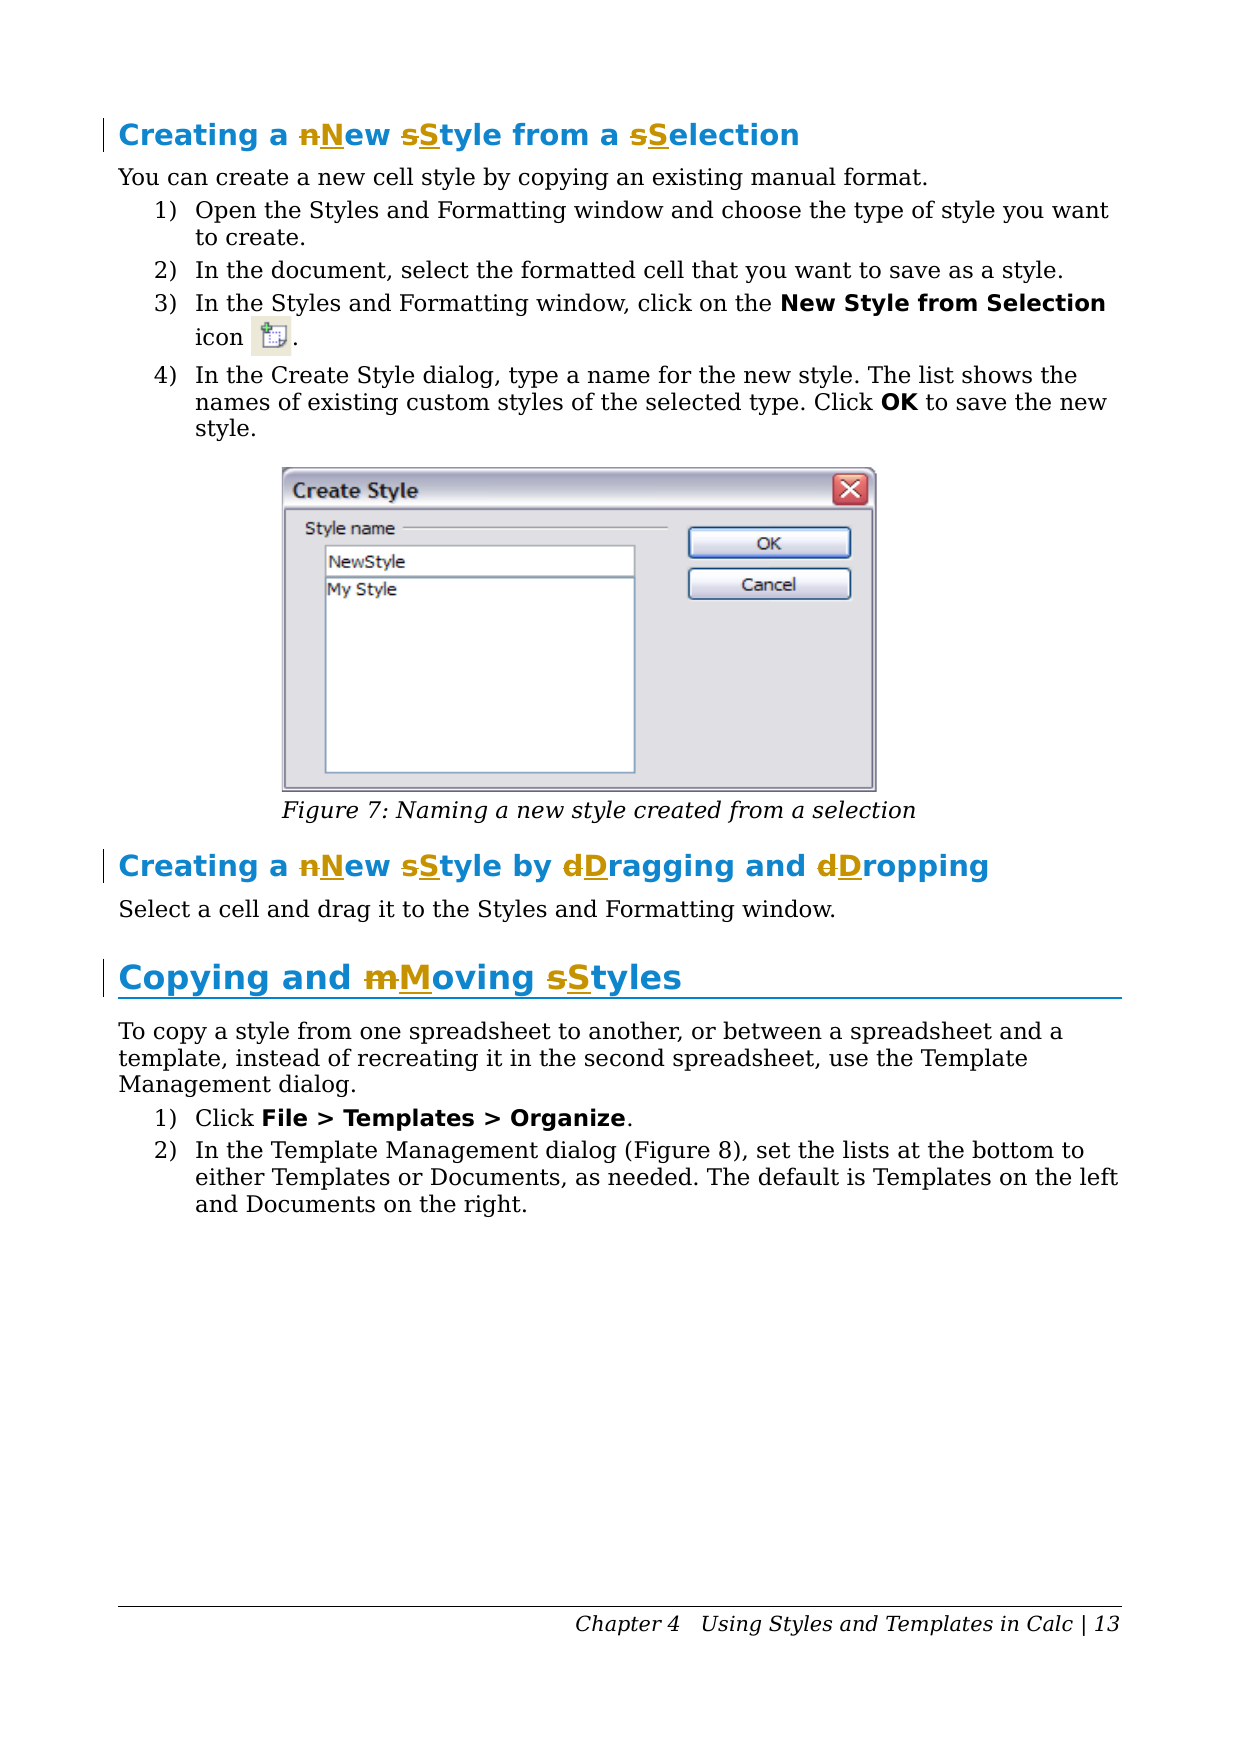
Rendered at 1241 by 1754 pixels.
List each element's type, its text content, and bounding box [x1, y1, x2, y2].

subtitle Copying and Moving Styles [118, 958, 1122, 997]
list In the document, select the formatted cell that you want to save as a style. [177, 257, 1122, 284]
text Figure 7: Naming a new style created from a selection [282, 798, 958, 824]
picture [251, 316, 292, 356]
list Click File > Templates > Organize. [177, 1105, 1122, 1131]
subtitle Creating a New Style by Dragging and Dropping [118, 849, 1122, 883]
subtitle Creating a New Style from a Selection [118, 118, 1122, 152]
list Open the Styles and Formatting window and choose the type of style you want to create. [177, 198, 1122, 251]
list In the Template Management dialog (Figure 8), set the lists at the bottom to either Templates or Documents, as needed. The default is Templates on the left and Documents on the right. [177, 1138, 1122, 1218]
text Select a cell and drag it to the Styles and Formatting window. [118, 896, 1122, 922]
list In the Create Style dialog, type a name for the new style. The list shows the names of existing custom styles of the selected type. Click OK to save the new style. [177, 362, 1122, 442]
list You can create a new cell style by copying an existing manual format. [118, 164, 1122, 191]
list In the Styles and Formatting window, click on the New Style from Selection icon . [177, 290, 1122, 356]
picture [281, 467, 877, 792]
list To copy a style from one spreadsheet to another, or between a spreadsheet and a template, instead of recreating it in the second spreadsheet, use the Template Management dialog. [118, 1018, 1122, 1098]
